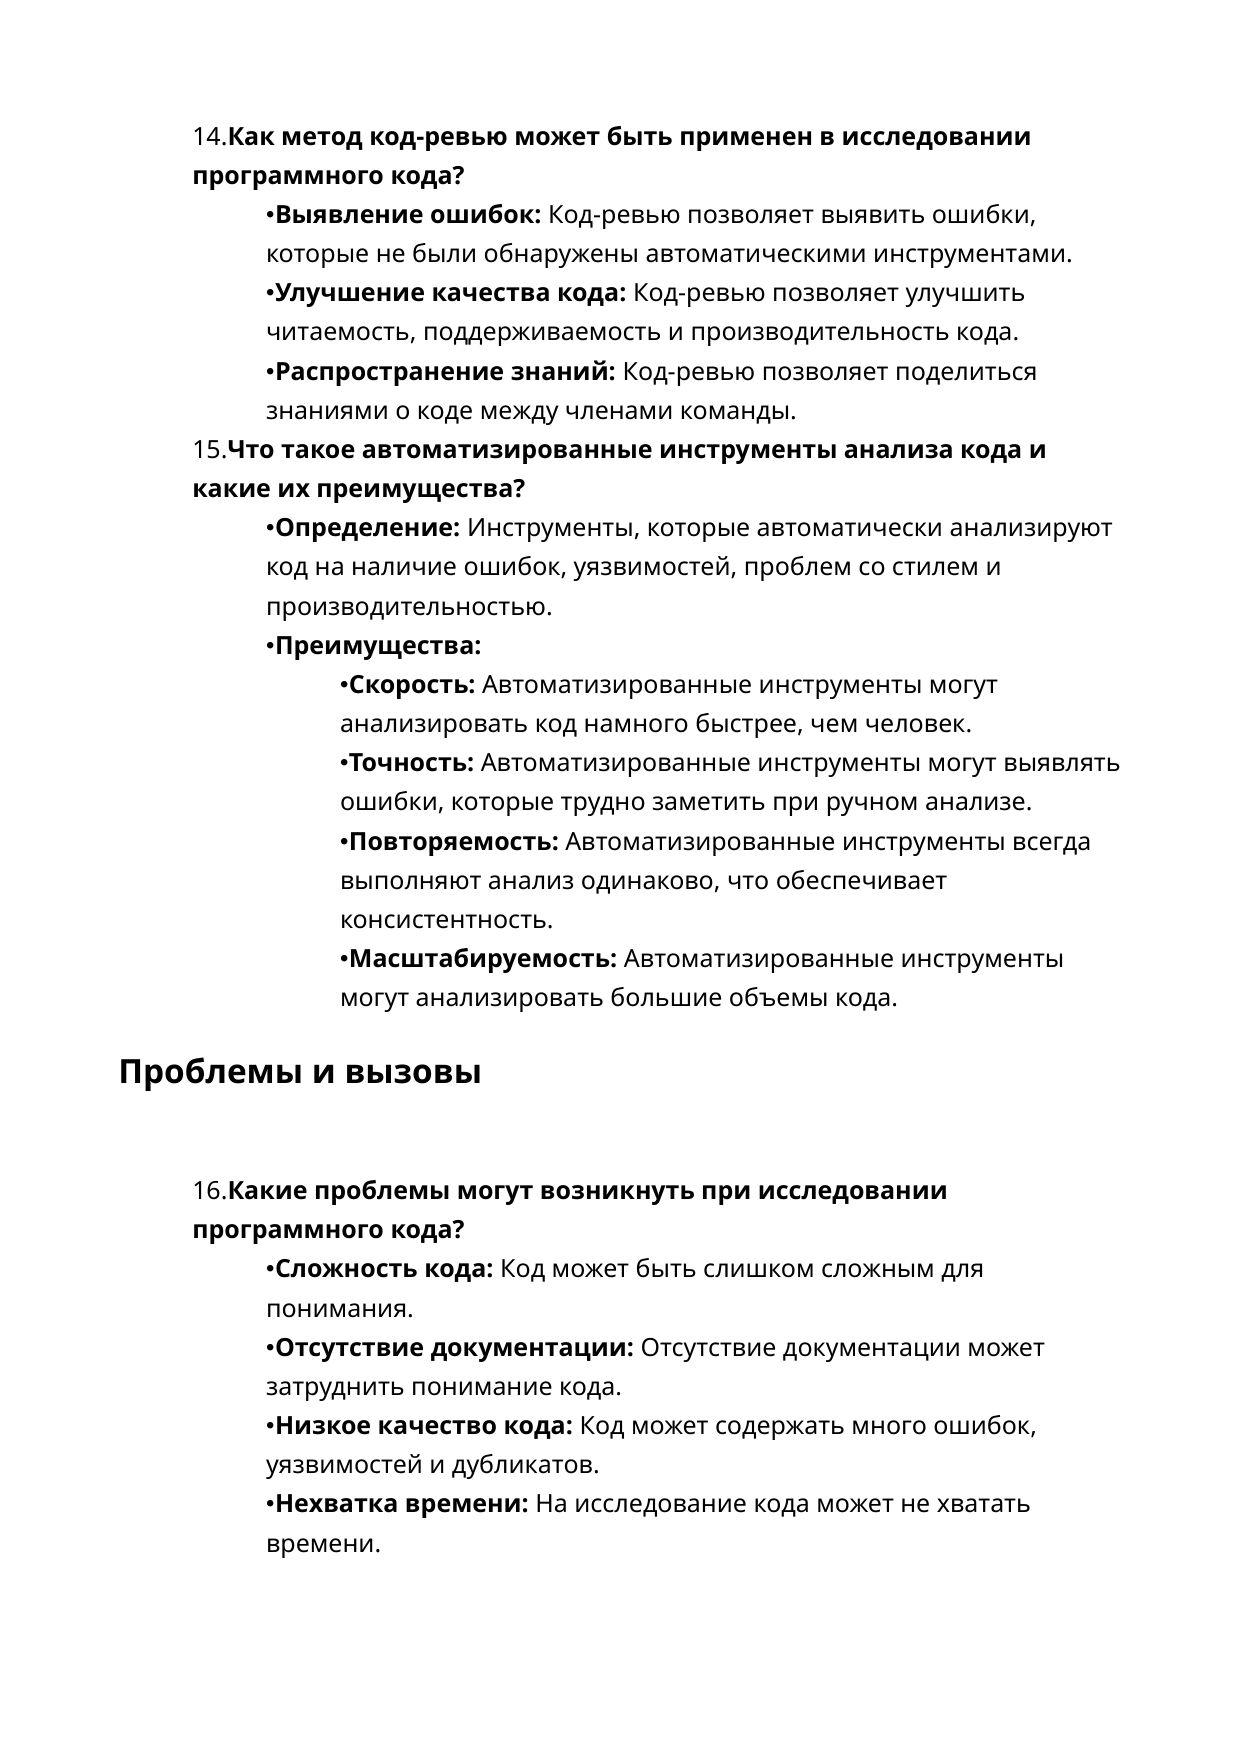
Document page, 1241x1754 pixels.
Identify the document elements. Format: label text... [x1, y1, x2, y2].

list Что такое автоматизированные инструменты анализа кода и какие их преимущества? [118, 431, 1122, 505]
list Выявление ошибок: Код-ревью позволяет выявить ошибки, которые не были обнаружены автоматическими инструментами. [118, 196, 1122, 270]
list Сложность кода: Код может быть слишком сложным для понимания. [118, 1251, 1122, 1324]
list Нехватка времени: На исследование кода может не хватать времени. [118, 1486, 1122, 1559]
list Распространение знаний: Код-ревью позволяет поделиться знаниями о коде между членами команды. [118, 353, 1122, 426]
list Преимущества: [118, 627, 1122, 661]
list Улучшение качества кода: Код-ревью позволяет улучшить читаемость, поддерживаемость и производительность кода. [118, 275, 1122, 348]
subtitle Проблемы и вызовы [118, 1048, 1122, 1093]
list Как метод код-ревью может быть применен в исследовании программного кода? [118, 118, 1122, 191]
list Масштабируемость: Автоматизированные инструменты могут анализировать большие объемы кода. [118, 941, 1122, 1014]
list Какие проблемы могут возникнуть при исследовании программного кода? [118, 1173, 1122, 1246]
list Скорость: Автоматизированные инструменты могут анализировать код намного быстрее, чем человек. [118, 666, 1122, 740]
list Определение: Инструменты, которые автоматически анализируют код на наличие ошибок, уязвимостей, проблем со стилем и производительностью. [118, 510, 1122, 622]
list Низкое качество кода: Код может содержать много ошибок, уязвимостей и дубликатов. [118, 1408, 1122, 1481]
list Отсутствие документации: Отсутствие документации может затруднить понимание кода. [118, 1329, 1122, 1403]
list Повторяемость: Автоматизированные инструменты всегда выполняют анализ одинаково, что обеспечивает консистентность. [118, 823, 1122, 936]
list Точность: Автоматизированные инструменты могут выявлять ошибки, которые трудно заметить при ручном анализе. [118, 745, 1122, 818]
